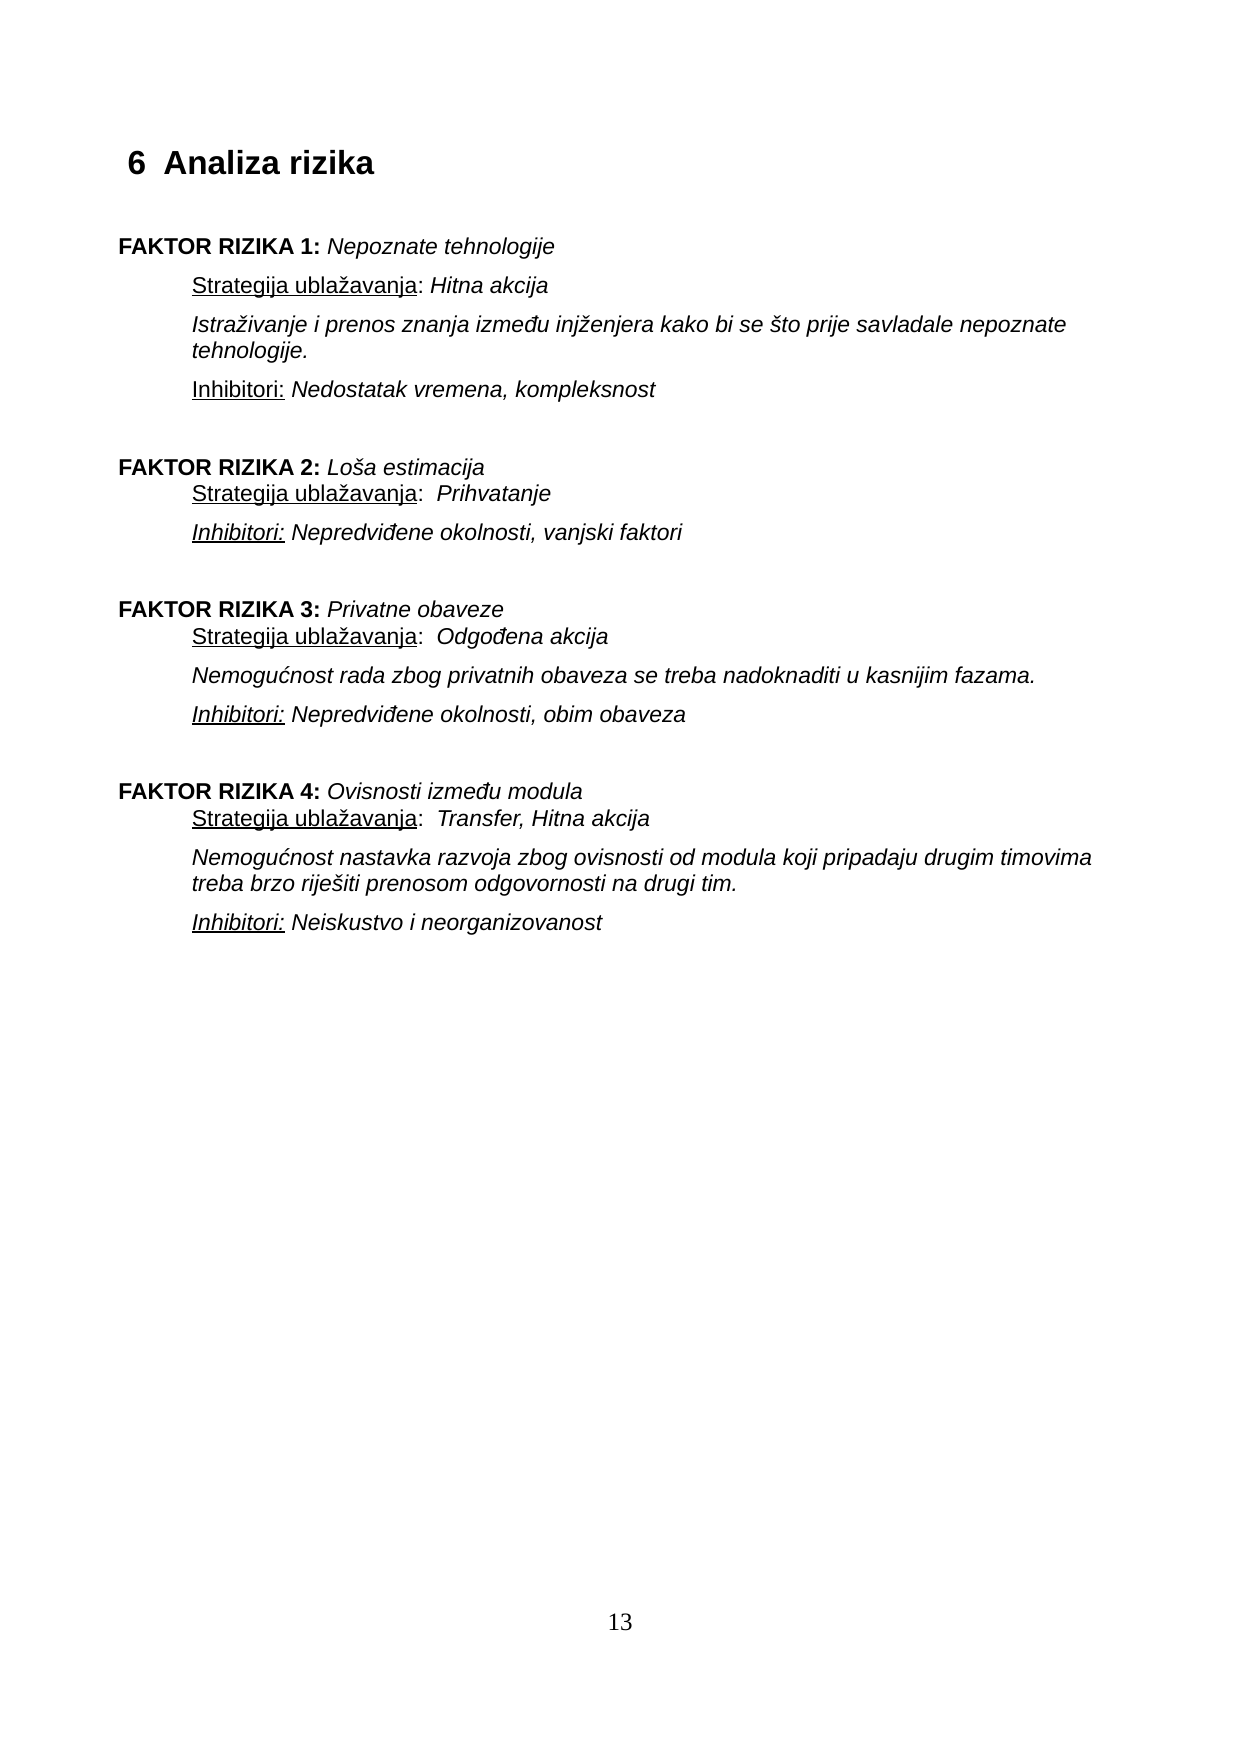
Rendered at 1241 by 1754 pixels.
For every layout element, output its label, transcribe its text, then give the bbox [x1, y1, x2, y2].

text FAKTOR RIZIKA 2: Loša estimacija [118, 453, 1122, 480]
text Inhibitori: Nepredviđene okolnosti, obim obaveza [192, 701, 1122, 727]
text Inhibitori: Nedostatak vremena, kompleksnost [192, 376, 1122, 402]
text Inhibitori: Nepredviđene okolnosti, vanjski faktori [192, 519, 1122, 545]
text Strategija ublažavanja: Hitna akcija [192, 272, 1122, 298]
text Strategija ublažavanja: Transfer, Hitna akcija [192, 804, 1122, 831]
text Istraživanje i prenos znanja između injženjera kako bi se što prije savladale nepoznate tehnologije. [192, 311, 1122, 363]
text FAKTOR RIZIKA 4: Ovisnosti između modula [118, 778, 1122, 804]
text FAKTOR RIZIKA 1: Nepoznate tehnologije [118, 233, 1122, 259]
text Strategija ublažavanja: Odgođena akcija [192, 623, 1122, 649]
text Nemogućnost rada zbog privatnih obaveza se treba nadoknaditi u kasnijim fazama. [192, 662, 1122, 688]
text Strategija ublažavanja: Prihvatanje [192, 480, 1122, 506]
text FAKTOR RIZIKA 3: Privatne obaveze [118, 596, 1122, 623]
subtitle Analiza rizika [118, 143, 1122, 182]
text Nemogućnost nastavka razvoja zbog ovisnosti od modula koji pripadaju drugim timovima treba brzo riješiti prenosom odgovornosti na drugi tim. [192, 843, 1122, 896]
text Inhibitori: Neiskustvo i neorganizovanost [192, 909, 1122, 935]
